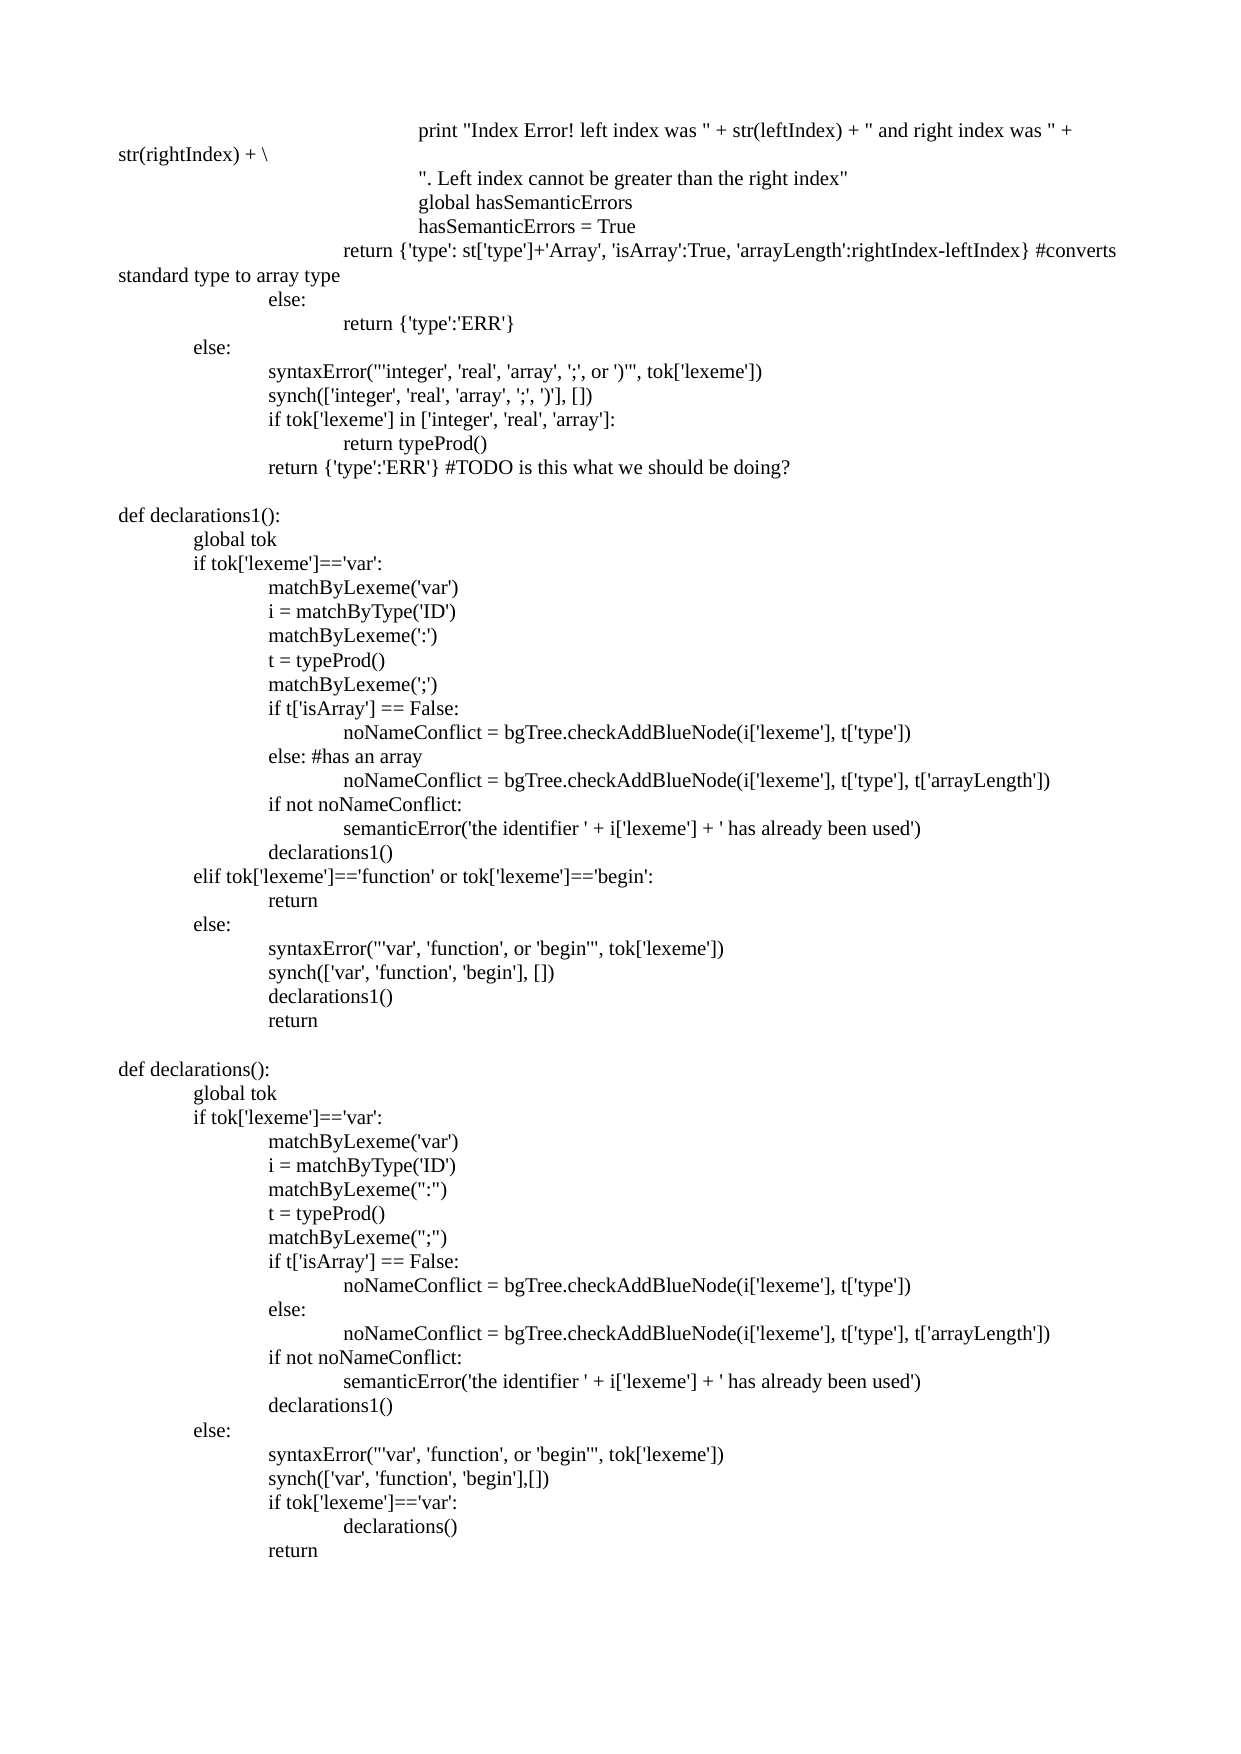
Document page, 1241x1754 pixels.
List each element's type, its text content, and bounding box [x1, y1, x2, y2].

text matchByLexeme(":") [118, 1177, 1122, 1201]
text return typeProd() [118, 431, 1122, 455]
text synch(['var', 'function', 'begin'],[]) [118, 1466, 1122, 1490]
text return [118, 1008, 1122, 1032]
text def declarations(): [118, 1057, 1122, 1081]
text return [118, 888, 1122, 912]
text noNameConflict = bgTree.checkAddBlueNode(i['lexeme'], t['type'], t['arrayLength']) [118, 1321, 1122, 1345]
text declarations1() [118, 840, 1122, 864]
text def declarations1(): [118, 503, 1122, 527]
text matchByLexeme('var') [118, 1129, 1122, 1153]
text noNameConflict = bgTree.checkAddBlueNode(i['lexeme'], t['type'], t['arrayLength']) [118, 768, 1122, 792]
text i = matchByType('ID') [118, 1153, 1122, 1177]
text global tok [118, 1081, 1122, 1105]
text global hasSemanticErrors [118, 190, 1122, 214]
text hasSemanticErrors = True [118, 214, 1122, 238]
text syntaxError("'integer', 'real', 'array', ';', or ')'", tok['lexeme']) [118, 359, 1122, 383]
text return [118, 1538, 1122, 1562]
text semanticError('the identifier ' + i['lexeme'] + ' has already been used') [118, 1369, 1122, 1393]
text if tok['lexeme']=='var': [118, 1490, 1122, 1514]
text if tok['lexeme'] in ['integer', 'real', 'array']: [118, 407, 1122, 431]
text return {'type':'ERR'} #TODO is this what we should be doing? [118, 455, 1122, 479]
text declarations1() [118, 1393, 1122, 1417]
text print "Index Error! left index was " + str(leftIndex) + " and right index was " + str(rightIndex) + \ [118, 118, 1122, 166]
text else: [118, 1297, 1122, 1321]
text declarations() [118, 1514, 1122, 1538]
text if tok['lexeme']=='var': [118, 551, 1122, 575]
text noNameConflict = bgTree.checkAddBlueNode(i['lexeme'], t['type']) [118, 720, 1122, 744]
text else: [118, 912, 1122, 936]
text matchByLexeme(';') [118, 672, 1122, 696]
text semanticError('the identifier ' + i['lexeme'] + ' has already been used') [118, 816, 1122, 840]
text if not noNameConflict: [118, 792, 1122, 816]
text ". Left index cannot be greater than the right index" [118, 166, 1122, 190]
text return {'type':'ERR'} [118, 311, 1122, 335]
text if t['isArray'] == False: [118, 696, 1122, 720]
text noNameConflict = bgTree.checkAddBlueNode(i['lexeme'], t['type']) [118, 1273, 1122, 1297]
text else: [118, 1417, 1122, 1442]
text declarations1() [118, 984, 1122, 1008]
text else: [118, 335, 1122, 359]
text matchByLexeme('var') [118, 575, 1122, 599]
text syntaxError("'var', 'function', or 'begin'", tok['lexeme']) [118, 1442, 1122, 1466]
text t = typeProd() [118, 647, 1122, 672]
text elif tok['lexeme']=='function' or tok['lexeme']=='begin': [118, 864, 1122, 888]
text synch(['integer', 'real', 'array', ';', ')'], []) [118, 383, 1122, 407]
text i = matchByType('ID') [118, 599, 1122, 623]
text syntaxError("'var', 'function', or 'begin'", tok['lexeme']) [118, 936, 1122, 960]
text synch(['var', 'function', 'begin'], []) [118, 960, 1122, 984]
text return {'type': st['type']+'Array', 'isArray':True, 'arrayLength':rightIndex-leftIndex} #converts standard type to array type [118, 238, 1122, 287]
text matchByLexeme(";") [118, 1225, 1122, 1249]
text if tok['lexeme']=='var': [118, 1105, 1122, 1129]
text global tok [118, 527, 1122, 551]
text if not noNameConflict: [118, 1345, 1122, 1369]
text matchByLexeme(':') [118, 623, 1122, 647]
text if t['isArray'] == False: [118, 1249, 1122, 1273]
text else: #has an array [118, 744, 1122, 768]
text else: [118, 287, 1122, 311]
text t = typeProd() [118, 1201, 1122, 1225]
